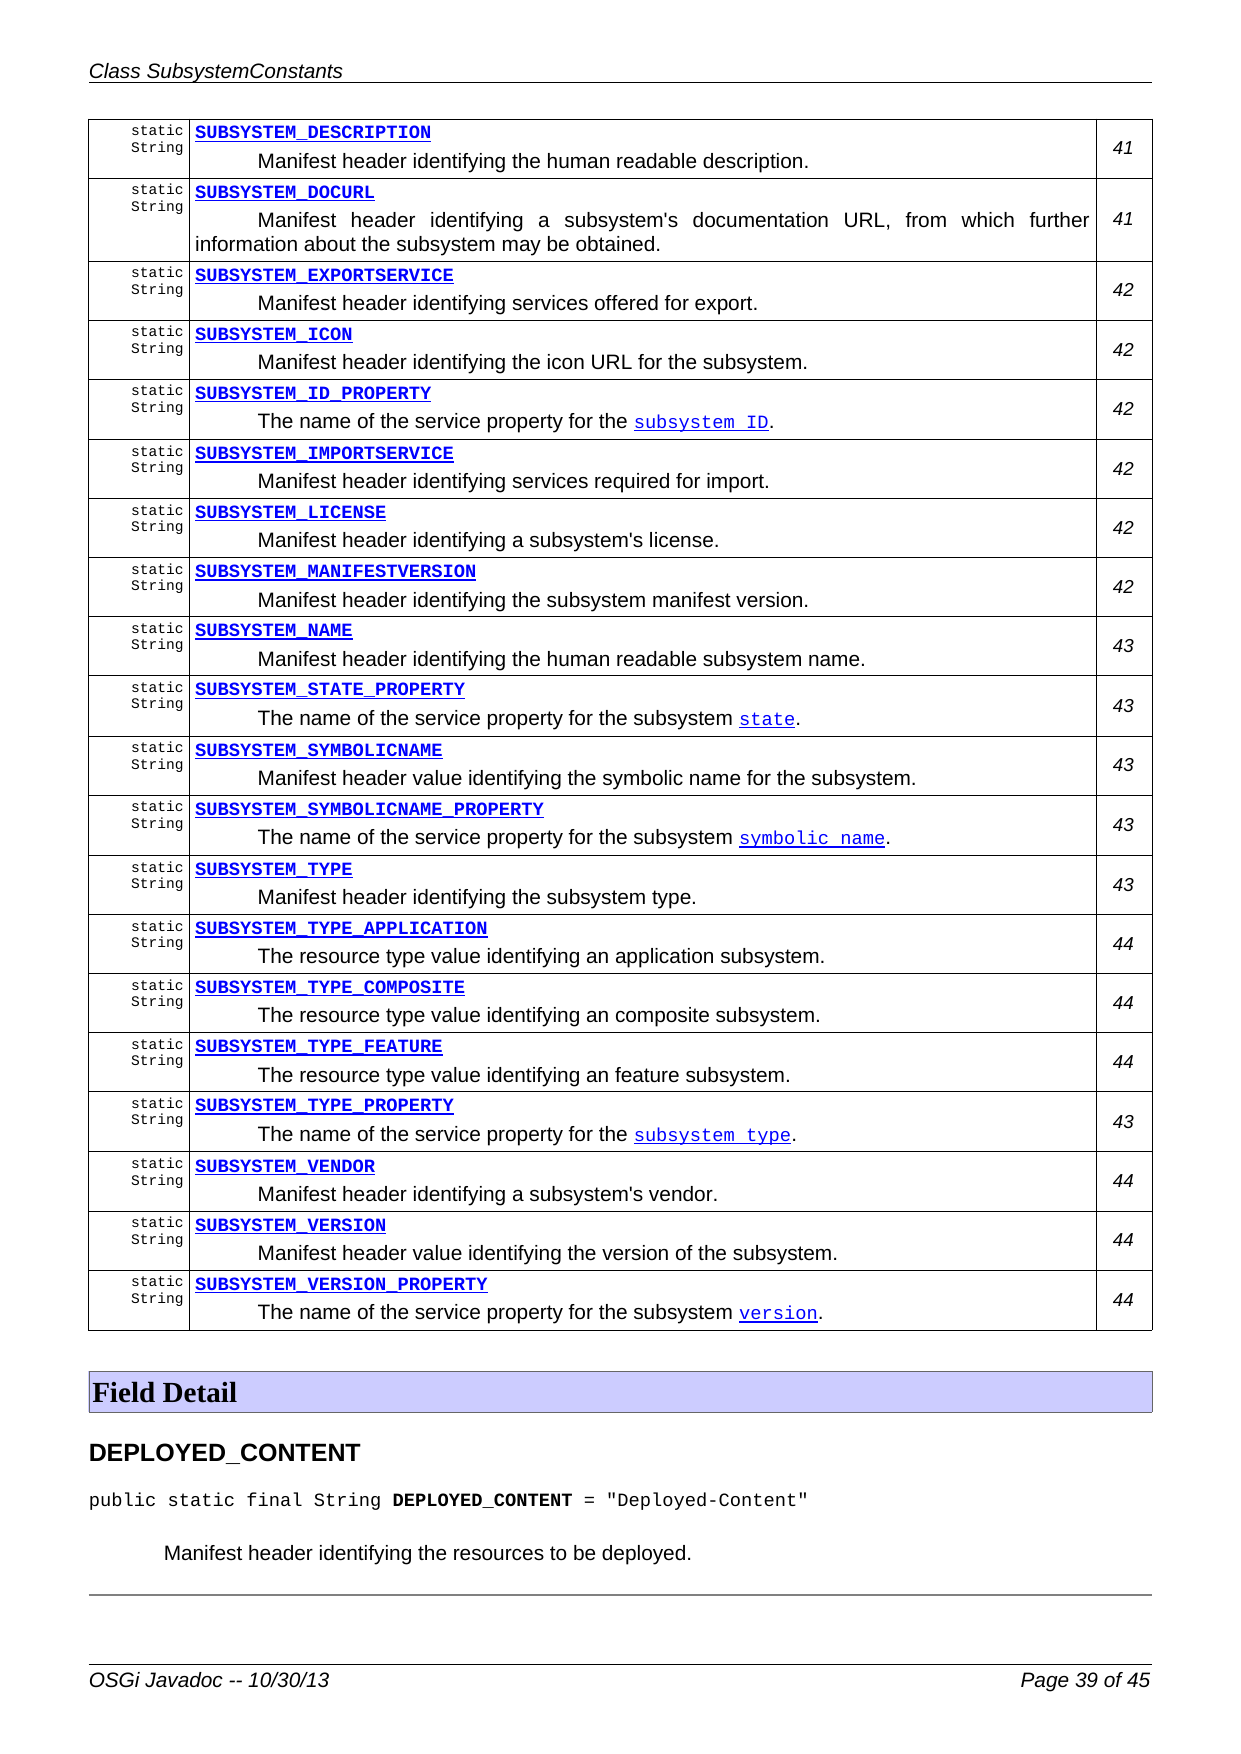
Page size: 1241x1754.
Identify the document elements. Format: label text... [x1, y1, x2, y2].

table_cell SUBSYSTEM_VERSION_PROPERTY The name of the service property for the subsystem version. [190, 1271, 1096, 1330]
table_cell static String [89, 1033, 189, 1091]
table_cell static String [89, 179, 189, 261]
table_cell 38 [1097, 262, 1152, 319]
table_cell 38 [1097, 120, 1152, 177]
table_cell static String [89, 262, 189, 319]
table_cell 38 [1097, 179, 1152, 261]
table_cell SUBSYSTEM_SYMBOLICNAME_PROPERTY The name of the service property for the subsystem symbolic name. [190, 796, 1096, 855]
table_cell 40 [1097, 915, 1152, 973]
table_cell 41 [1097, 1033, 1152, 1091]
table_cell 40 [1097, 796, 1152, 855]
table_cell 41 [1097, 1152, 1152, 1211]
table_cell 41 [1097, 1271, 1152, 1330]
table_cell SUBSYSTEM_DESCRIPTION Manifest header identifying the human readable description. [190, 120, 1096, 177]
table_cell 39 [1097, 499, 1152, 557]
table_cell static String [89, 1212, 189, 1269]
table_cell SUBSYSTEM_SYMBOLICNAME Manifest header value identifying the symbolic name for the subsystem. [190, 737, 1096, 794]
table_cell SUBSYSTEM_TYPE_PROPERTY The name of the service property for the subsystem type. [190, 1092, 1096, 1151]
table_cell static String [89, 737, 189, 794]
table_cell SUBSYSTEM_LICENSE Manifest header identifying a subsystem's license. [190, 499, 1096, 557]
table_cell static String [89, 796, 189, 855]
table_cell 39 [1097, 676, 1152, 736]
table_cell static String [89, 440, 189, 498]
table_cell static String [89, 676, 189, 736]
table_cell 40 [1097, 856, 1152, 914]
table_cell SUBSYSTEM_TYPE_APPLICATION The resource type value identifying an application subsystem. [190, 915, 1096, 973]
table_cell SUBSYSTEM_VENDOR Manifest header identifying a subsystem's vendor. [190, 1152, 1096, 1211]
table_cell SUBSYSTEM_STATE_PROPERTY The name of the service property for the subsystem state. [190, 676, 1096, 736]
subtitle Field Detail [90, 1372, 1152, 1412]
table_cell SUBSYSTEM_VERSION Manifest header value identifying the version of the subsystem. [190, 1212, 1096, 1269]
text public static final String DEPLOYED_CONTENT = "Deployed-Content" [88, 1490, 1152, 1512]
table_cell 39 [1097, 440, 1152, 498]
table_cell static String [89, 617, 189, 675]
table_cell static String [89, 499, 189, 557]
table_cell SUBSYSTEM_ID_PROPERTY The name of the service property for the subsystem ID. [190, 380, 1096, 439]
table_cell SUBSYSTEM_TYPE Manifest header identifying the subsystem type. [190, 856, 1096, 914]
table_cell static String [89, 1152, 189, 1211]
text Manifest header identifying the resources to be deployed. [163, 1541, 1152, 1565]
table_cell static String [89, 1092, 189, 1151]
table_cell static String [89, 380, 189, 439]
table_cell SUBSYSTEM_NAME Manifest header identifying the human readable subsystem name. [190, 617, 1096, 675]
table_cell SUBSYSTEM_IMPORTSERVICE Manifest header identifying services required for import. [190, 440, 1096, 498]
table_cell SUBSYSTEM_DOCURL Manifest header identifying a subsystem's documentation URL, from which further information about the subsystem may be obtained. [190, 179, 1096, 261]
table_cell 39 [1097, 321, 1152, 379]
table_cell static String [89, 1271, 189, 1330]
table_cell SUBSYSTEM_ICON Manifest header identifying the icon URL for the subsystem. [190, 321, 1096, 379]
table_cell 39 [1097, 380, 1152, 439]
table_cell 41 [1097, 1212, 1152, 1269]
table_cell SUBSYSTEM_TYPE_FEATURE The resource type value identifying an feature subsystem. [190, 1033, 1096, 1091]
table_cell SUBSYSTEM_TYPE_COMPOSITE The resource type value identifying an composite subsystem. [190, 974, 1096, 1032]
table_cell SUBSYSTEM_EXPORTSERVICE Manifest header identifying services offered for export. [190, 262, 1096, 319]
table_cell static String [89, 856, 189, 914]
table_cell 39 [1097, 617, 1152, 675]
table_cell 39 [1097, 558, 1152, 616]
table_cell SUBSYSTEM_MANIFESTVERSION Manifest header identifying the subsystem manifest version. [190, 558, 1096, 616]
table_cell static String [89, 915, 189, 973]
table_cell static String [89, 120, 189, 177]
table_cell 40 [1097, 1092, 1152, 1151]
table_cell static String [89, 558, 189, 616]
table_cell 40 [1097, 737, 1152, 794]
table_cell static String [89, 974, 189, 1032]
table_cell 40 [1097, 974, 1152, 1032]
subtitle DEPLOYED_CONTENT [88, 1437, 1152, 1466]
table_cell static String [89, 321, 189, 379]
